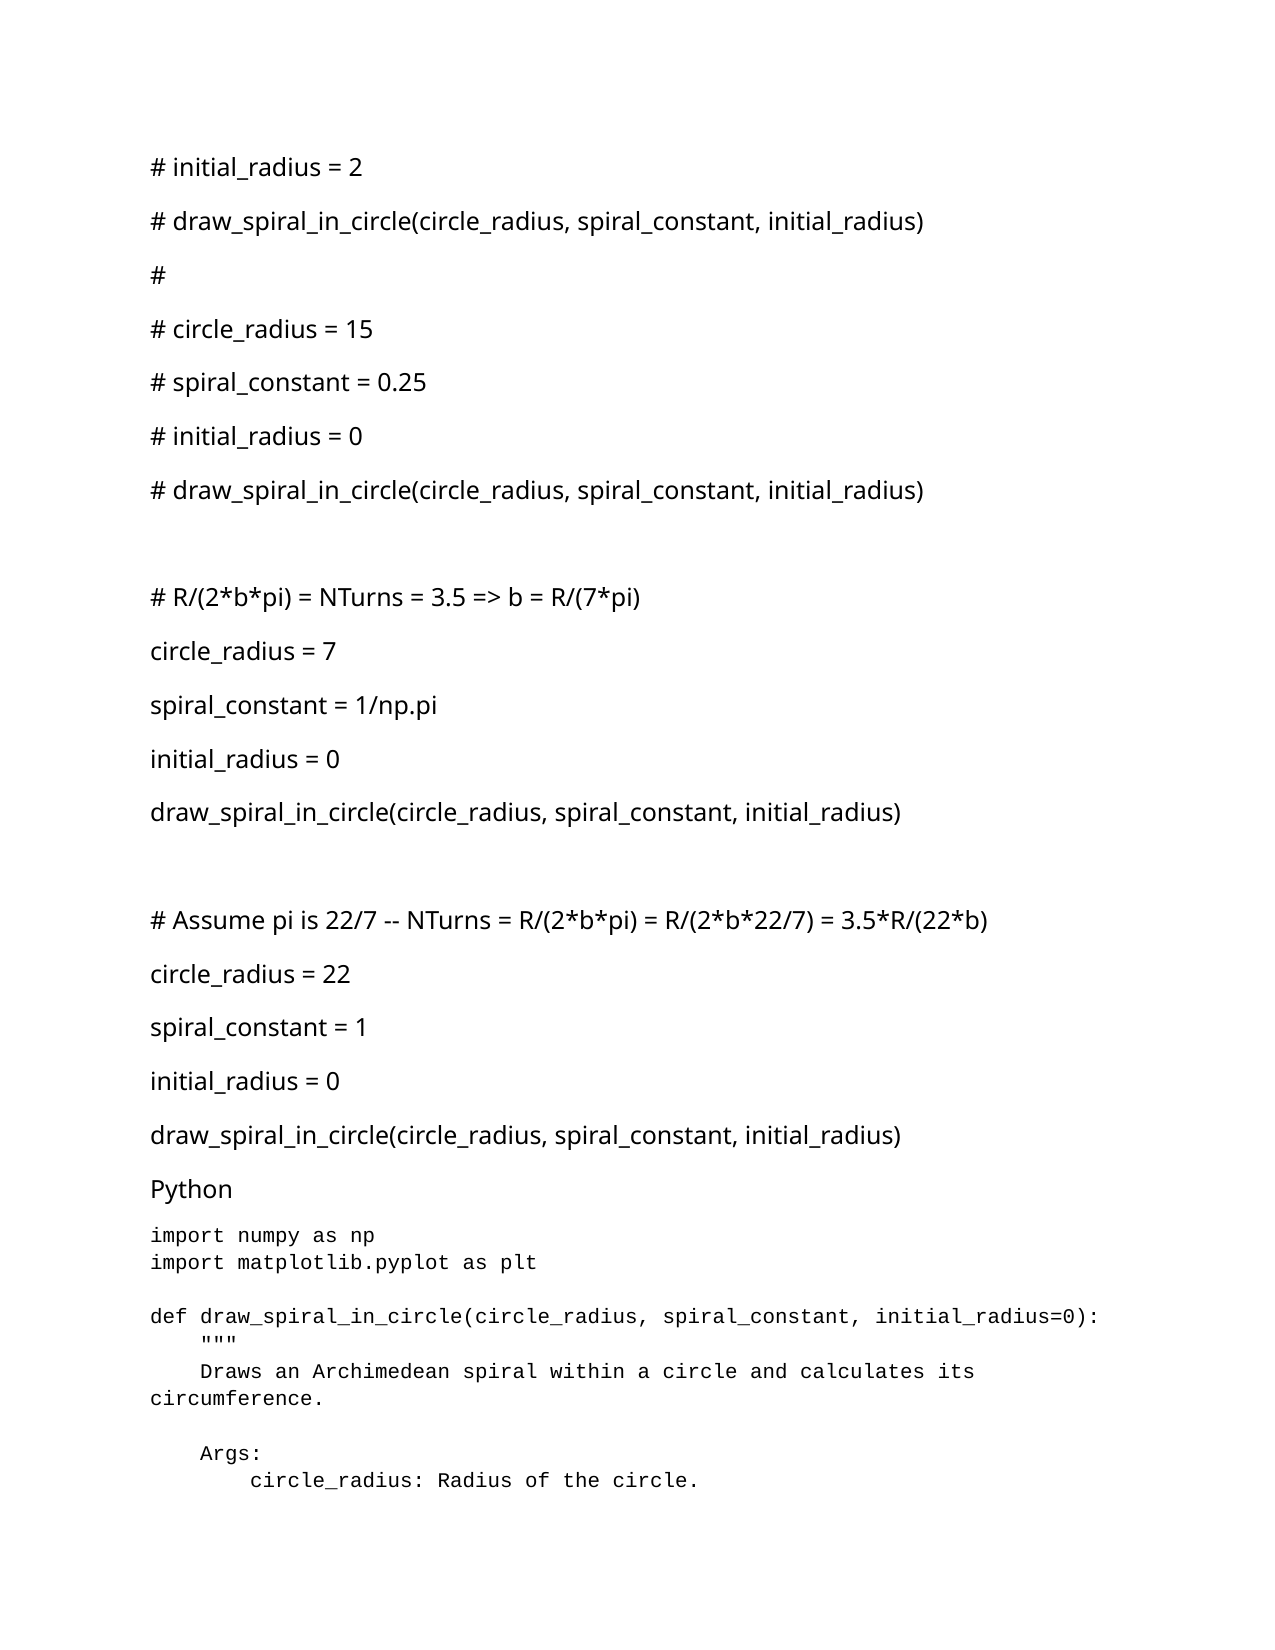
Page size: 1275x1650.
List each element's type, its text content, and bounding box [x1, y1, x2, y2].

text # circle_radius = 15 [150, 311, 1125, 345]
text Python [150, 1171, 1125, 1205]
text circle_radius = 7 [150, 634, 1125, 668]
text circle_radius = 22 [150, 956, 1125, 990]
text # R/(2*b*pi) = NTurns = 3.5 => b = R/(7*pi) [150, 580, 1125, 614]
text draw_spiral_in_circle(circle_radius, spiral_constant, initial_radius) [150, 1117, 1125, 1152]
text # draw_spiral_in_circle(circle_radius, spiral_constant, initial_radius) [150, 204, 1125, 238]
text Args: [150, 1442, 1125, 1466]
text """ [150, 1334, 1125, 1357]
text initial_radius = 0 [150, 1064, 1125, 1098]
text # Assume pi is 22/7 -- NTurns = R/(2*b*pi) = R/(2*b*22/7) = 3.5*R/(22*b) [150, 902, 1125, 937]
text # initial_radius = 2 [150, 150, 1125, 184]
text # spiral_constant = 0.25 [150, 365, 1125, 399]
text spiral_constant = 1/np.pi [150, 687, 1125, 722]
text # initial_radius = 0 [150, 419, 1125, 453]
text Draws an Archimedean spiral within a circle and calculates its circumference. [150, 1361, 1125, 1412]
text draw_spiral_in_circle(circle_radius, spiral_constant, initial_radius) [150, 795, 1125, 829]
text # [150, 257, 1125, 292]
text import matplotlib.pyplot as plt [150, 1252, 1125, 1276]
text # draw_spiral_in_circle(circle_radius, spiral_constant, initial_radius) [150, 472, 1125, 507]
text circle_radius: Radius of the circle. [150, 1470, 1125, 1493]
text import numpy as np [150, 1225, 1125, 1249]
text spiral_constant = 1 [150, 1010, 1125, 1044]
text def draw_spiral_in_circle(circle_radius, spiral_constant, initial_radius=0): [150, 1307, 1125, 1330]
text initial_radius = 0 [150, 741, 1125, 775]
